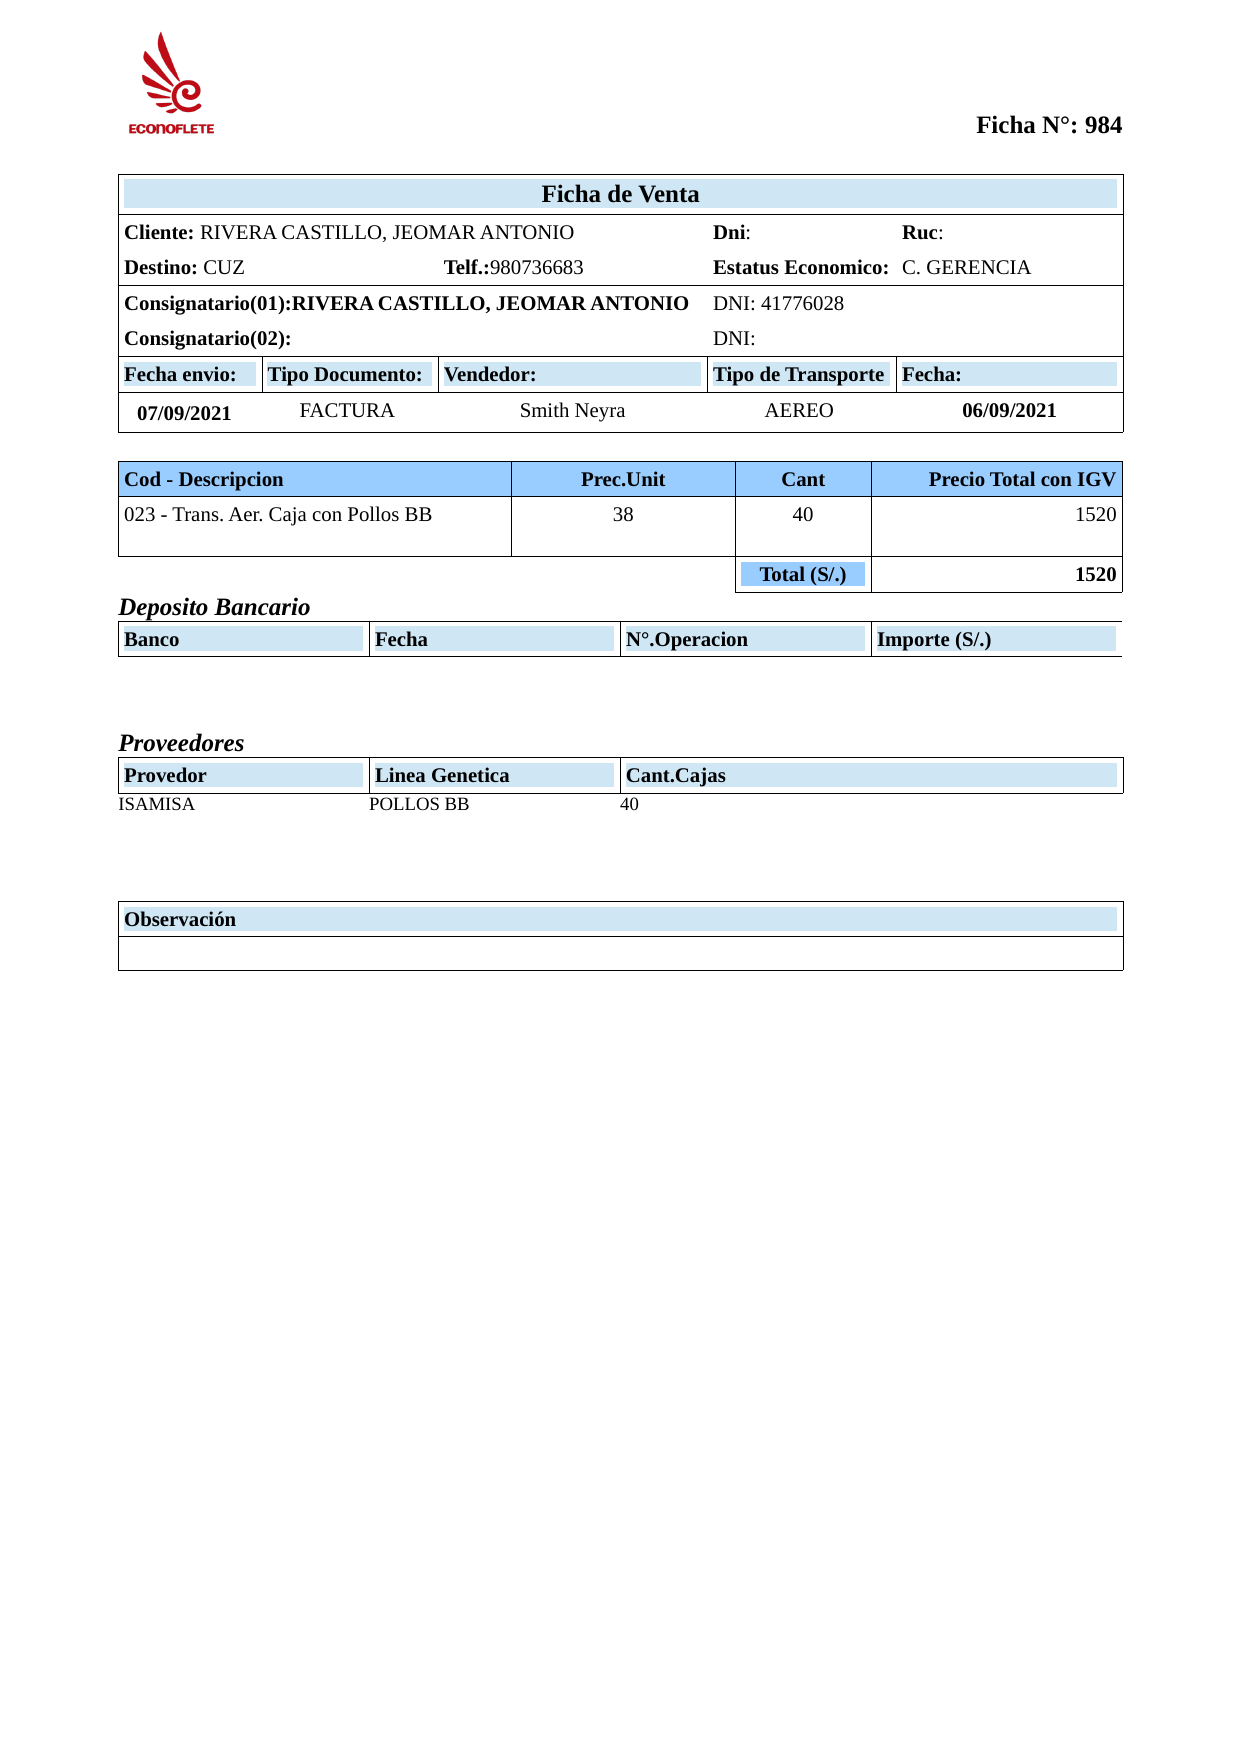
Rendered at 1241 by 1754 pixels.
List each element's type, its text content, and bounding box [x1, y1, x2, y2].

table_cell Consignatario(02): [119, 321, 707, 356]
table_cell [369, 815, 620, 836]
table_cell FACTURA [262, 393, 438, 432]
table_cell [369, 657, 620, 680]
table_cell [119, 937, 1123, 969]
table_cell [620, 858, 1123, 879]
table_cell Dni: [707, 215, 896, 249]
table_header Cant [736, 462, 871, 496]
table_cell [620, 836, 1123, 858]
table_cell [118, 680, 369, 704]
table_cell [620, 705, 871, 728]
table_cell Total (S/.) [736, 557, 871, 592]
table_cell 40 [736, 497, 871, 556]
table_cell AEREO [707, 393, 896, 432]
table_cell Estatus Economico: [707, 249, 896, 285]
table_header Cant.Cajas [621, 758, 1123, 793]
text Proveedores [118, 728, 1122, 757]
table_cell Vendedor: [439, 357, 707, 392]
table_cell [369, 836, 620, 858]
table_cell [118, 815, 369, 836]
table_header Cod - Descripcion [119, 462, 511, 496]
table_cell 38 [512, 497, 735, 556]
text Deposito Bancario [118, 592, 1122, 621]
table_cell [369, 705, 620, 728]
table_header N°.Operacion [621, 622, 871, 656]
table_cell Fecha: [897, 357, 1123, 392]
table_cell Telf.:980736683 [438, 249, 707, 285]
table_cell 07/09/2021 [119, 393, 262, 432]
table_cell [620, 879, 1123, 901]
table_cell [118, 879, 369, 901]
table_header Ficha de Venta [119, 175, 1123, 214]
table_cell [871, 705, 1122, 728]
table_cell 40 [620, 794, 1123, 814]
table_cell Tipo Documento: [263, 357, 438, 392]
table_cell [871, 680, 1122, 704]
table_cell DNI: 41776028 [707, 286, 1123, 321]
table_cell 023 - Trans. Aer. Caja con Pollos BB [119, 497, 511, 556]
table_cell C. GERENCIA [896, 249, 1123, 285]
table_cell Cliente: RIVERA CASTILLO, JEOMAR ANTONIO [119, 215, 707, 249]
table_cell [620, 680, 871, 704]
table_header Linea Genetica [370, 758, 620, 793]
table_cell 1520 [872, 557, 1122, 592]
table_cell [511, 557, 735, 592]
table_cell 1520 [872, 497, 1122, 556]
table_cell Tipo de Transporte [708, 357, 896, 392]
table_cell [620, 657, 871, 680]
picture [118, 31, 225, 134]
table_cell Smith Neyra [438, 393, 707, 432]
table_cell [118, 657, 369, 680]
table_header Fecha [370, 622, 620, 656]
table_cell [369, 879, 620, 901]
table_cell Fecha envio: [119, 357, 262, 392]
table_header Provedor [119, 758, 369, 793]
table_header Observación [119, 902, 1123, 936]
table_cell [118, 705, 369, 728]
table_cell [620, 815, 1123, 836]
table_cell Destino: CUZ [119, 249, 438, 285]
table_cell [118, 858, 369, 879]
table_header Banco [119, 622, 369, 656]
table_cell [118, 836, 369, 858]
table_cell Consignatario(01):RIVERA CASTILLO, JEOMAR ANTONIO [119, 286, 707, 321]
table_cell [871, 657, 1122, 680]
table_cell DNI: [707, 321, 1123, 356]
table_cell ISAMISA [118, 794, 369, 814]
table_header Prec.Unit [512, 462, 735, 496]
table_cell 06/09/2021 [896, 393, 1123, 432]
table_cell [118, 557, 511, 592]
table_header Importe (S/.) [872, 622, 1122, 656]
table_cell Ruc: [896, 215, 1123, 249]
table_cell [369, 858, 620, 879]
table_cell POLLOS BB [369, 794, 620, 814]
table_cell [369, 680, 620, 704]
table_header Precio Total con IGV [872, 462, 1122, 496]
